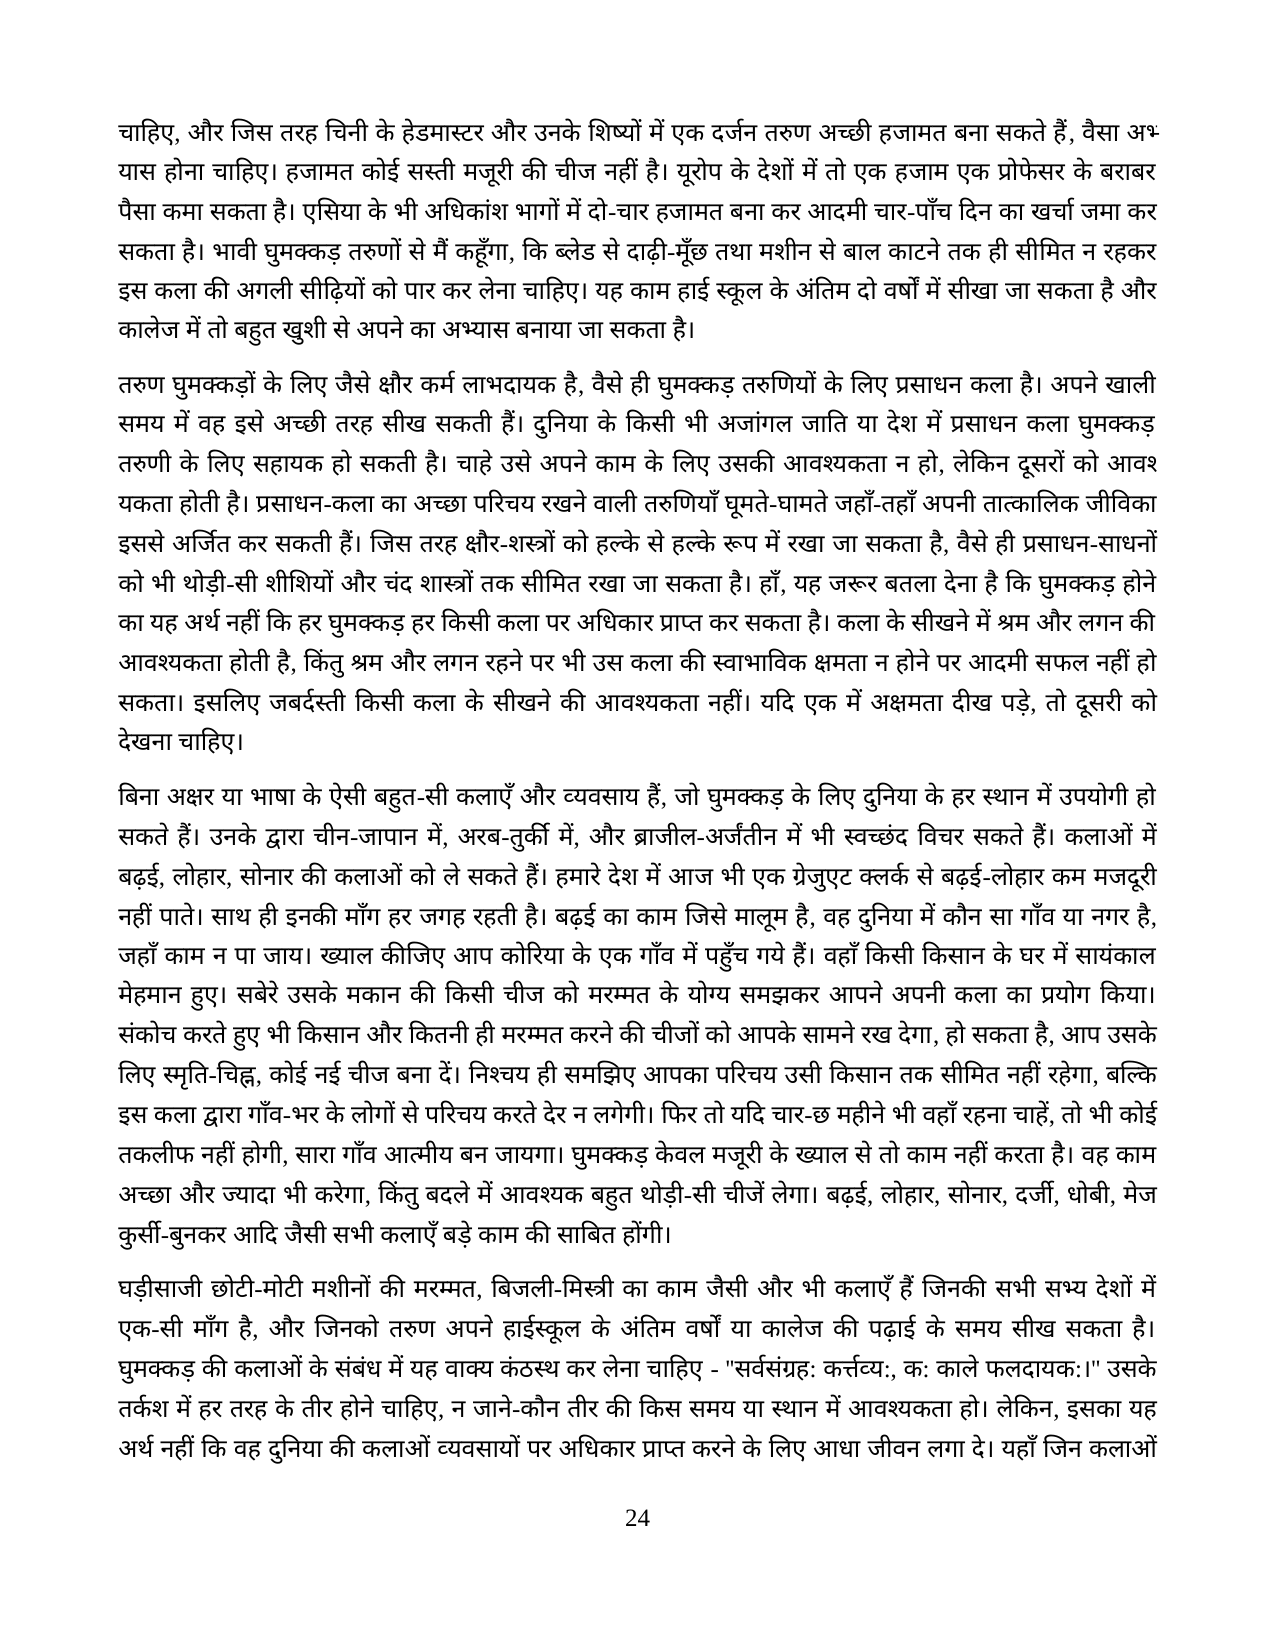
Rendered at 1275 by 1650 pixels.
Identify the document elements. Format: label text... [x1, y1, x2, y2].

text बिना अक्षर या भाषा के ऐसी बहुत-सी कलाएँ और व्‍यवसाय हैं, जो घुमक्कड़ के लिए दुनिया के हर स्‍थान में उपयोगी हो सकते हैं। उनके द्वारा चीन-जापान में, अरब-तुर्की में, और ब्राजील-अर्जंतीन में भी स्वच्‍छंद विचर सकते हैं। कलाओं में बढ़ई, लोहार, सोनार की कलाओं को ले सकते हैं। हमारे देश में आज भी एक ग्रेजुएट क्‍लर्क से बढ़ई-लोहार कम मजदूरी नहीं पाते। साथ ही इनकी माँग हर जगह रहती है। बढ़ई का काम जिसे मालूम है, वह दुनिया में कौन सा गाँव या नगर है, जहाँ काम न पा जाय। ख्‍याल कीजिए आप कोरिया के एक गाँव में पहुँच गये हैं। वहाँ किसी किसान के घर में सायंकाल मेहमान हुए। सबेरे उसके मकान की किसी चीज को मरम्‍मत के योग्‍य समझकर आपने अपनी कला का प्रयोग किया। संकोच करते हुए भी किसान और कितनी ही मरम्‍मत करने की चीजों को आपके सामने रख देगा, हो सकता है, आप उसके लिए स्‍मृति-चिह्न, कोई नई चीज बना दें। निश्‍चय ही समझिए आपका परिचय उसी किसान तक सीमित नहीं रहेगा, बल्कि इस कला द्वारा गाँव-भर के लोगों से परिचय करते देर न लगेगी। फिर तो यदि चार-छ महीने भी वहाँ रहना चाहें, तो भी कोई तकलीफ नहीं होगी, सारा गाँव आत्‍मीय बन जायगा। घुमक्कड़ केवल मजूरी के ख्‍याल से तो काम नहीं करता है। वह काम अच्छा और ज्‍यादा भी करेगा, किंतु बदले में आवश्‍यक बहुत थोड़ी-सी चीजें लेगा। बढ़ई, लोहार, सोनार, दर्जी, धोबी, मेज कुर्सी-बुनकर आदि जैसी सभी कलाएँ बड़े काम की साबित होंगी। [118, 782, 1157, 1253]
text तरुण घुमक्कड़ों के लिए जैसे क्षौर कर्म लाभदायक है, वैसे ही घुमक्कड़ तरुणियों के लिए प्रसाधन कला है। अपने खाली समय में वह इसे अच्छी तरह सीख सकती हैं। दुनिया के किसी भी अजांगल जाति या देश में प्रसाधन कला घुमक्कड़ तरुणी के लिए सहायक हो सकती है। चाहे उसे अपने काम के लिए उसकी आवश्‍यकता न हो, लेकिन दूसरों को आवश्‍यकता होती है। प्रसाधन-कला का अच्छा परिचय रखने वाली तरुणियाँ घूमते-घामते जहाँ-तहाँ अपनी तात्‍कालिक जीविका इससे अर्जित कर सकती हैं। जिस तरह क्षौर-शस्‍त्रों को हल्‍के से हल्‍के रूप में रखा जा सकता है, वैसे ही प्रसाधन-साधनों को भी थोड़ी-सी शीशियों और चंद शास्त्रों तक सीमित रखा जा सकता है। हाँ, यह जरूर बतला देना है कि घुमक्कड़ होने का यह अर्थ नहीं कि हर घुमक्कड़ हर किसी कला पर अधिकार प्राप्‍त कर सकता है। कला के सीखने में श्रम और लगन की आवश्‍यकता होती है, किंतु श्रम और लगन रहने पर भी उस कला की स्वाभाविक क्षमता न होने पर आदमी सफल नहीं हो सकता। इसलिए जबर्दस्‍ती किसी कला के सीखने की आवश्‍यकता नहीं। यदि एक में अक्षमता दीख पड़े, तो दूसरी को देखना चाहिए। [118, 370, 1157, 761]
text घुमक्कड़ को समझना चाहिए, कि उसे ऐसे देश में जाना पड़ सकता है, जहाँ उसकी भाषा नहीं समझी जाती, अतएव वहाँ सीखे-समझे पुस्‍तकी ज्ञान का कोई उपयोग नहीं हो सकता। ऐसी जगह पर ऐसे व्‍यवसायों से परिचय लाभदायक सिद्ध होगा, जिनके लिए भाषा की आवश्‍यकता नहीं, जो भाषाहीन होने पर भी सर्वत्र एक तरह समझे जा सकते हों। उदाहरणार्थ हजामत के काम को ले लीजिए। हजामत का काम सीखना सबके लिए आसान है, यह मैं नहीं कहता, यद्यपि आजकल सेफ्टी छुरे से सभी नागरिक अपने चेहरे को साफ कर लेते हैं। मैं समझता हूँ, इस काम को स्वावलंबन में सहायक बनाने के लिए क्षौर-कला को कुछ अधिक जानने की आवश्‍यकता है। अच्छा समझदार तरुण होने पर इसे सीखने में बहुत समय नहीं लगेगा और न लगातार हर रोज छ-छ घंटा सीखने में लगाने की आवश्‍यकता है। तरुण को किसी हजामत बनाने वाले से मैत्री करनी चाहिए और धीरे-धीरे विद्या को हस्‍तगत कर लेना चाहिए। बहुत-से ऐसे देश हैं, जहाँ क्षौर करना वंश-परंपरा से चला आया पेशा नहीं है, अर्थात् हजामों की जाति नहीं है। दूर क्‍यों जाइए, हिमालय में ही इसे देखेंगे। वहाँ यदि जाति का हजाम मिलेगा, तो वह नीचे मैदान से गया होगा। ऊपरी सतलज (किन्‍नर देश) में 1948 में मैं विचर रहा था। मुझे कभी तीन-चार महीने में बाल कटवाने की आवश्‍यकता होती है। यदि कोई अपने केश और दाढ़ी को बढ़ा रखे, तो बुरा नहीं है। लेकिन मैं अपने लिए पसंद नहीं करना, इसीलिए तीन-चार महीने बाद केश छोटा करने की आवश्‍यकता होती है। चिनी (किन्‍नर-देश) में मुझे जरूरत पड़ी। पता लगा, मिडिल स्‍कूल के हेडमास्‍टर साहब क्षौर के हथियार भी रखते हैं, और अच्छा बनाना भी जानते हैं। यह भी पता लगा कि हेडमास्‍टर साहब स्वयं भले ही बना दें, लेकिन हथियार को दूसरे के हाथों में नहीं देना चाहते - ''लेखनी पुस्‍तकी नारी परहस्‍तगता गता'' के स्‍थान पर ''लेखनी क्षुरिका कर्त्री परहस्‍तगता गता'' कहना चाहिए। हेडमास्‍टर साहब अपना क्षौर-शस्‍त्र मुझे देने में आनाकनी नहीं करते, क्‍योंकि न देने का कारण उनका यही था कि अनाड़ी आदमी शस्‍त्र के साथ अच्छा व्‍यवहार नहीं करना जानता। उन्‍होंने आकर स्वयं मेरे बाल काट दिए। अपने लिए होने पर तो काटने की मशीन काफी है। मैं वर्षों उसे अपने पास रखा करता था, किंतु जब आपको क्षौरकर्म के द्वारा तात्‍कालिक स्वावलंबन का मार्ग ढूँढ़ना है, तो जैसे-तैसे हजाम बनने से काम नहीं चलेगा। आपको इस कला पर अधिकार प्राप्‍त करना चाहिए, और जिस तरह चिनी के हेडमास्‍टर और उनके शिष्‍यों में एक दर्जन तरुण अच्छी हजामत बना सकते हैं, वैसा अभ्‍यास होना चाहिए। हजामत कोई सस्‍ती मजूरी की चीज नहीं है। यूरोप के देशों में तो एक हजाम एक प्रोफेसर के बराबर पैसा कमा सकता है। एसिया के भी अधिकांश भागों में दो-चार हजामत बना कर आदमी चार-पाँच दिन का खर्चा जमा कर सकता है। भावी घुमक्कड़ तरुणों से मैं कहूँगा, कि ब्‍लेड से दाढ़ी-मूँछ तथा मशीन से बाल काटने तक ही सीमित न रहकर इस कला की अगली सीढ़ियों को पार कर लेना चाहिए। यह काम हाई स्‍कूल के अंतिम दो वर्षों में सीखा जा सकता है और कालेज में तो बहुत खुशी से अपने का अभ्‍यास बनाया जा सकता है। [118, 118, 1157, 349]
text घड़ीसाजी छोटी-मोटी मशीनों की मरम्‍मत, बिजली-मिस्‍त्री का काम जैसी और भी कलाएँ हैं जिनकी सभी सभ्‍य देशों में एक-सी माँग है, और जिनको तरुण अपने हाईस्‍कूल के अंतिम वर्षों या कालेज की पढ़ाई के समय सीख सकता है। घुमक्कड़ की कलाओं के संबंध में यह वाक्‍य कंठस्‍थ कर लेना चाहिए - ''सर्वसंग्रह: कर्त्तव्‍य:, क: काले फलदायक:।'' उसके तर्कश में हर तरह के तीर होने चाहिए, न जाने-कौन तीर की किस समय या स्‍थान में आवश्‍यकता हो। लेकिन, इसका यह अर्थ नहीं कि वह दुनिया की कलाओं व्‍यवसायों पर अधिकार प्राप्‍त करने के लिए आधा जीवन लगा दे। यहाँ जिन कलाओं [118, 1274, 1157, 1467]
